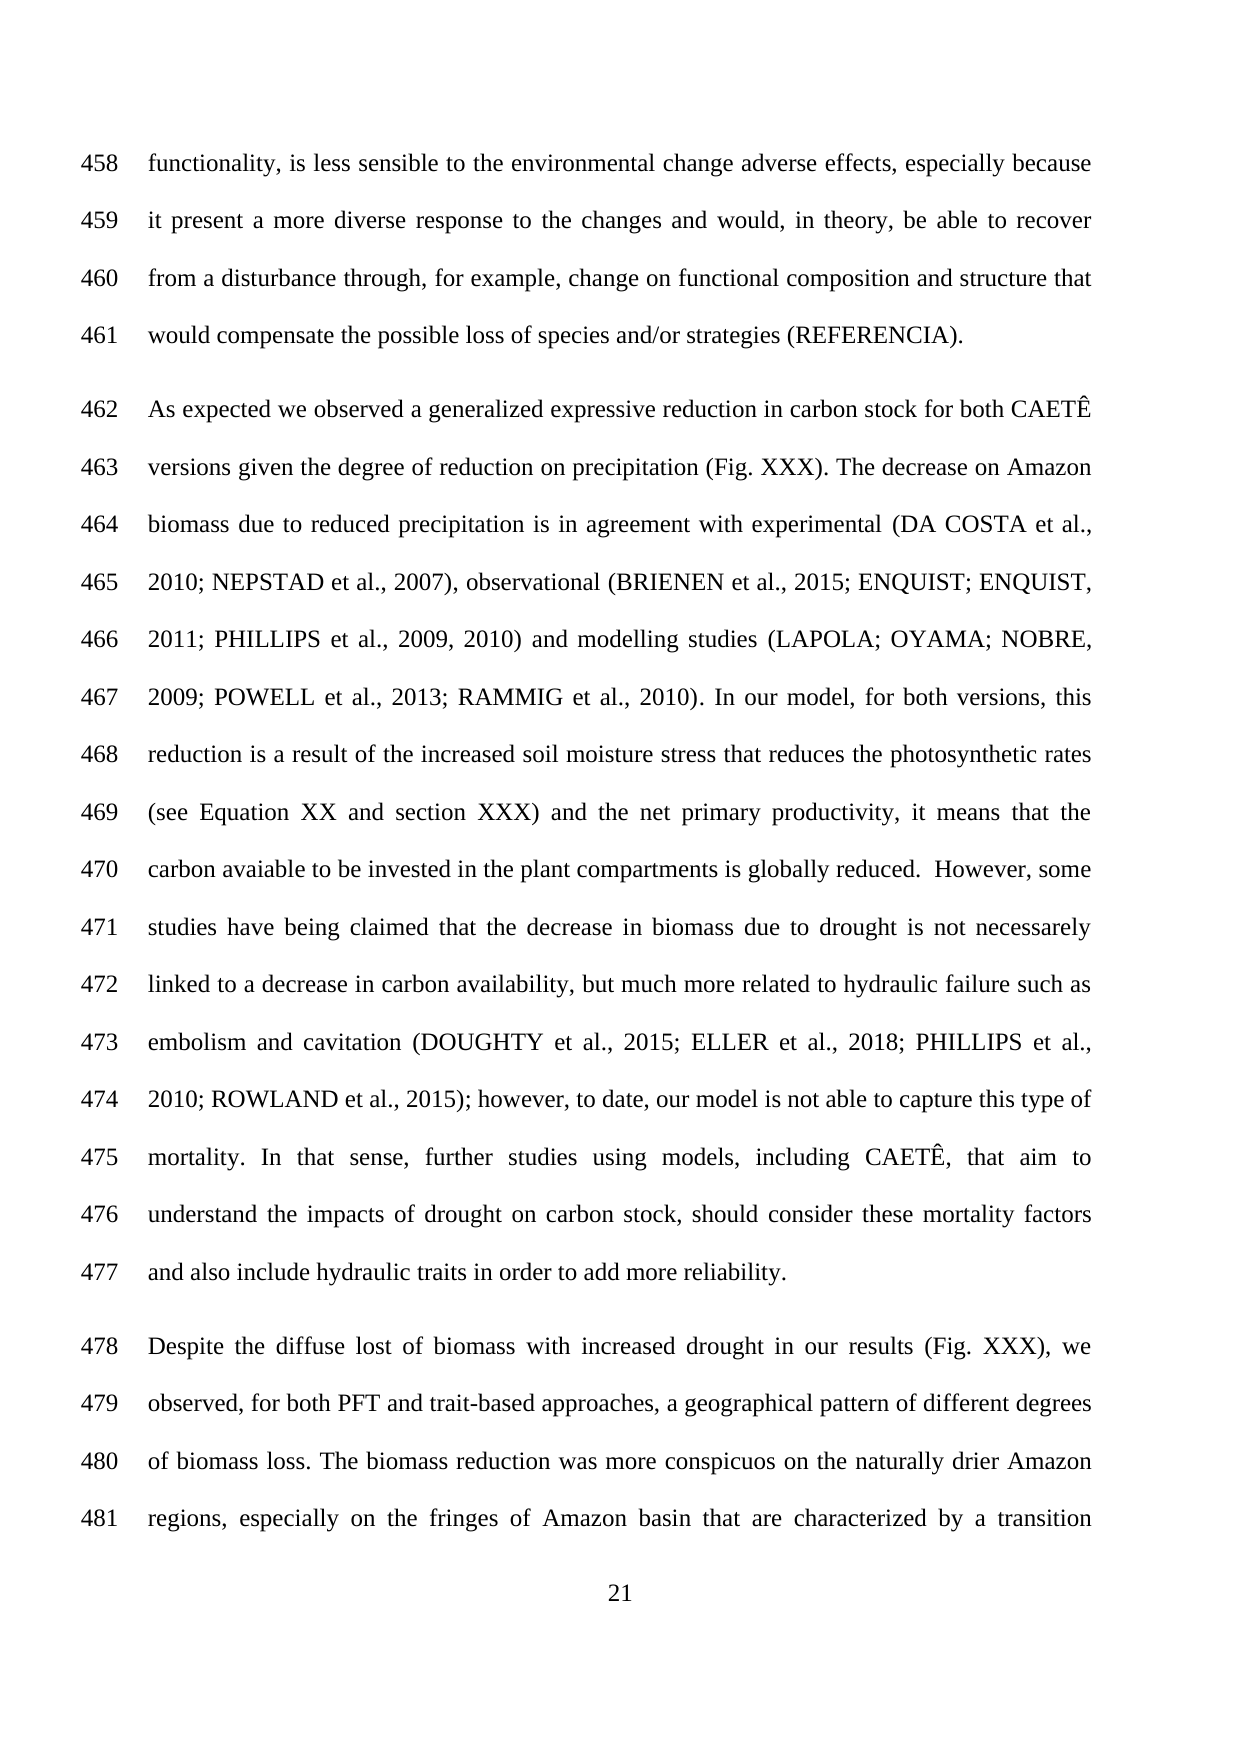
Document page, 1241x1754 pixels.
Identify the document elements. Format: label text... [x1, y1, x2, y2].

text As expected we observed a generalized expressive reduction in carbon stock for both CAETÊ versions given the degree of reduction on precipitation (Fig. XXX). The decrease on Amazon biomass due to reduced precipitation is in agreement with experimental (DA COSTA et al., 2010; NEPSTAD et al., 2007)⁠, observational (BRIENEN et al., 2015; ENQUIST; ENQUIST, 2011; PHILLIPS et al., 2009, 2010)⁠ and modelling studies (LAPOLA; OYAMA; NOBRE, 2009; POWELL et al., 2013; RAMMIG et al., 2010)⁠⁠. In our model, for both versions, this reduction is a result of the increased soil moisture stress that reduces the photosynthetic rates (see Equation XX and section XXX) and the net primary productivity, it means that the carbon avaiable to be invested in the plant compartments is globally reduced. However, some studies have being claimed that the decrease in biomass due to drought is not necessarely linked to a decrease in carbon availability, but much more related to hydraulic failure such as embolism and cavitation (DOUGHTY et al., 2015; ELLER et al., 2018; PHILLIPS et al., 2010; ROWLAND et al., 2015)⁠⁠; however, to date, our model is not able to capture this type of mortality. In that sense, further studies using models, including CAETÊ, that aim to understand the impacts of drought on carbon stock, should consider these mortality factors and also include hydraulic traits in order to add more reliability. [148, 394, 1093, 1286]
text Despite the diffuse lost of biomass with increased drought in our results (Fig. XXX), we observed, for both PFT and trait-based approaches, a geographical pattern of different degrees of biomass loss. The biomass reduction was more conspicuos on the naturally drier Amazon regions, especially on the fringes of Amazon basin that are characterized by a transition [148, 1331, 1093, 1532]
text functionality, is less sensible to the environmental change adverse effects, especially because it present a more diverse response to the changes and would, in theory, be able to recover from a disturbance through, for example, change on functional composition and structure that would compensate the possible loss of species and/or strategies (REFERENCIA). [148, 148, 1093, 349]
